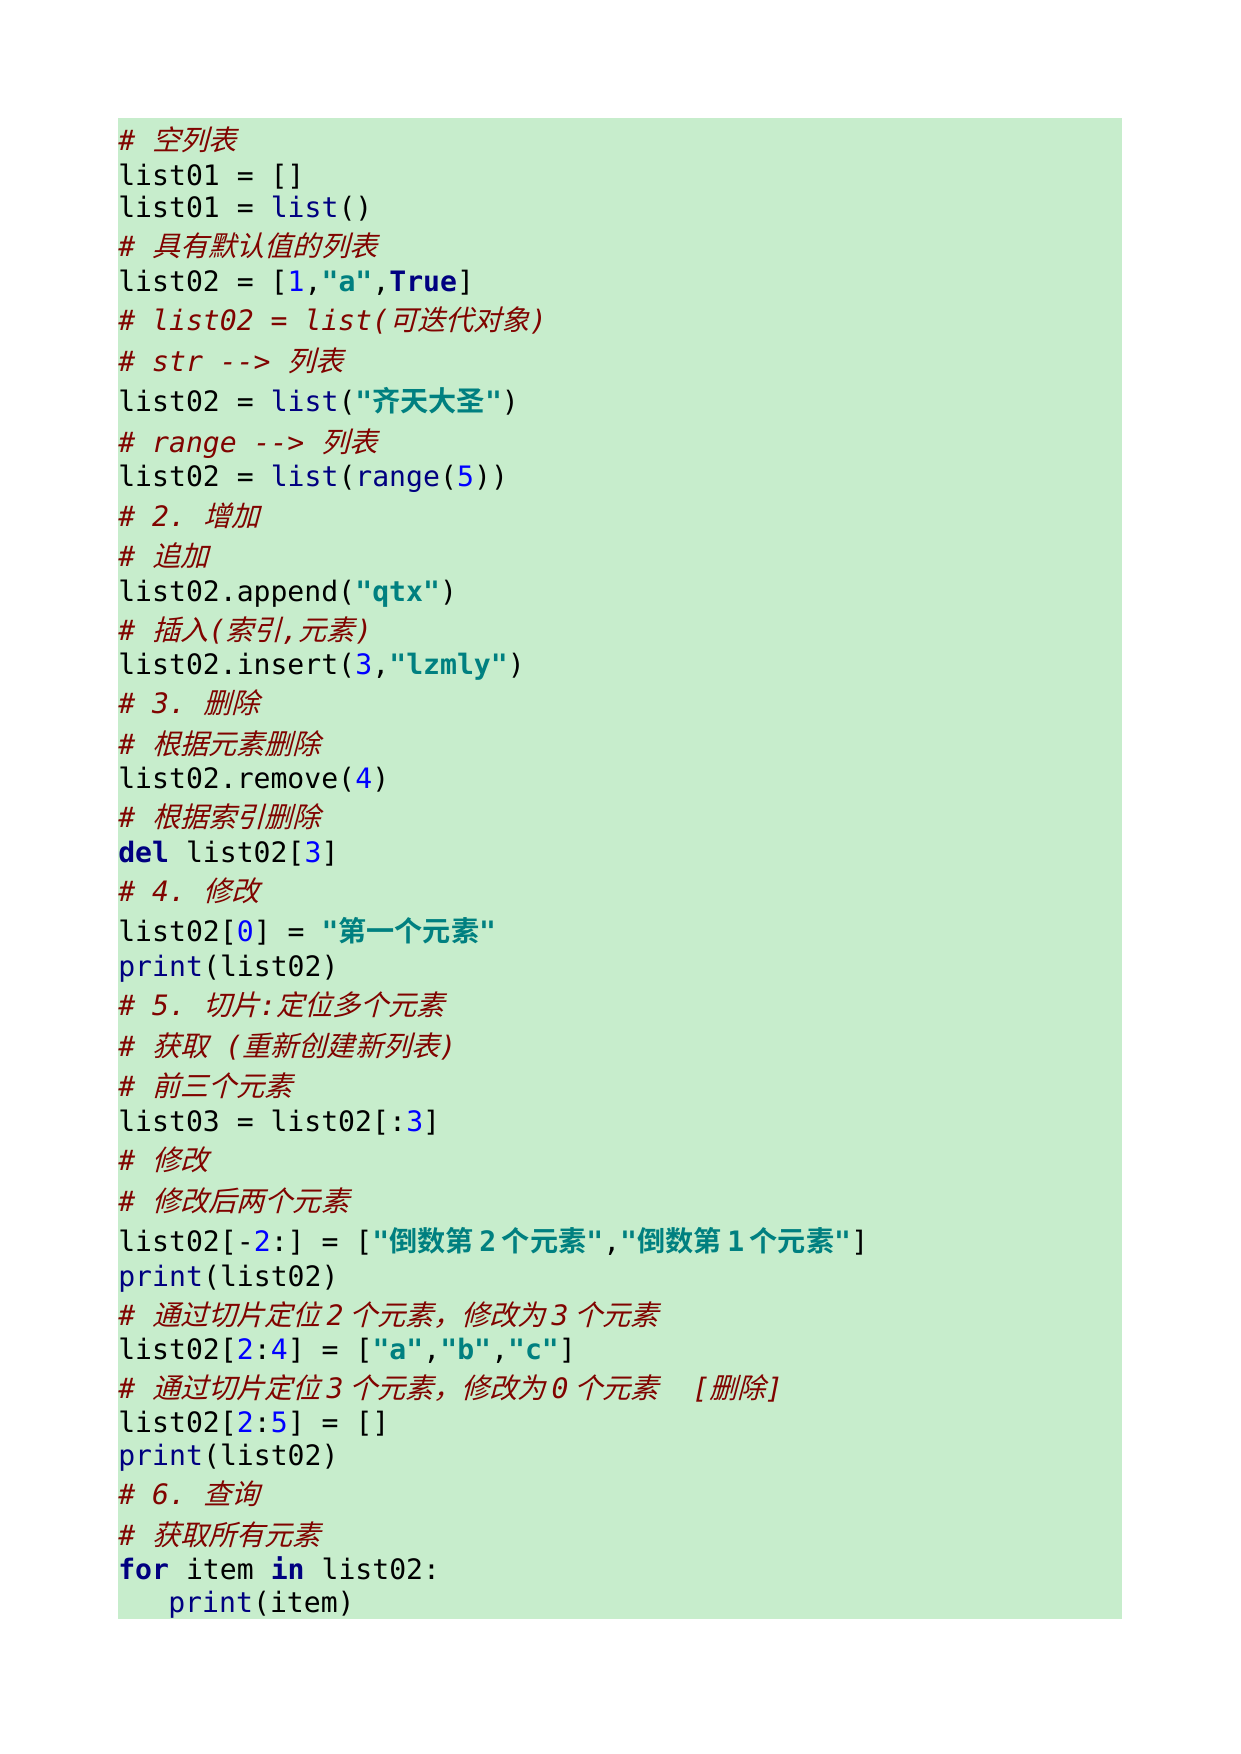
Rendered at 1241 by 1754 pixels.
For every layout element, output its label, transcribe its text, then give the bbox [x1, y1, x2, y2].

text print(item) [118, 1586, 1122, 1619]
text # 获取所有元素 [118, 1513, 1122, 1553]
text for item in list02: [118, 1553, 1122, 1586]
text print(list02) [118, 950, 1122, 983]
text print(list02) [118, 1439, 1122, 1472]
text # 5. 切片:定位多个元素 [118, 983, 1122, 1023]
text list02.append("qtx") [118, 575, 1122, 607]
text del list02[3] [118, 836, 1122, 868]
text # 修改后两个元素 [118, 1178, 1122, 1219]
text list02 = list("齐天大圣") [118, 379, 1122, 420]
text # 修改 [118, 1138, 1122, 1178]
text # 获取 (重新创建新列表) [118, 1023, 1122, 1064]
text # 插入(索引,元素) [118, 607, 1122, 648]
text # 根据元素删除 [118, 722, 1122, 762]
text # 前三个元素 [118, 1064, 1122, 1105]
text list02 = list(range(5)) [118, 461, 1122, 493]
text # 具有默认值的列表 [118, 224, 1122, 265]
text list02.remove(4) [118, 762, 1122, 795]
text list01 = [] [118, 159, 1122, 192]
text # 通过切片定位3个元素，修改为0个元素 [删除] [118, 1366, 1122, 1407]
text list02 = [1,"a",True] [118, 265, 1122, 298]
text # 3. 删除 [118, 681, 1122, 722]
text # list02 = list(可迭代对象) [118, 298, 1122, 338]
text # 根据索引删除 [118, 795, 1122, 836]
text print(list02) [118, 1260, 1122, 1292]
text # 2. 增加 [118, 493, 1122, 534]
text list02[-2:] = ["倒数第2个元素","倒数第1个元素"] [118, 1219, 1122, 1260]
text # 6. 查询 [118, 1472, 1122, 1513]
text list02[0] = "第一个元素" [118, 909, 1122, 950]
text # 4. 修改 [118, 868, 1122, 909]
text # 空列表 [118, 118, 1122, 159]
text # str --> 列表 [118, 338, 1122, 379]
text list03 = list02[:3] [118, 1105, 1122, 1138]
text # 通过切片定位2个元素，修改为3个元素 [118, 1292, 1122, 1333]
text list02[2:4] = ["a","b","c"] [118, 1333, 1122, 1366]
text list02.insert(3,"lzmly") [118, 648, 1122, 681]
text list02[2:5] = [] [118, 1407, 1122, 1439]
text # 追加 [118, 534, 1122, 575]
text list01 = list() [118, 192, 1122, 224]
text # range --> 列表 [118, 420, 1122, 461]
